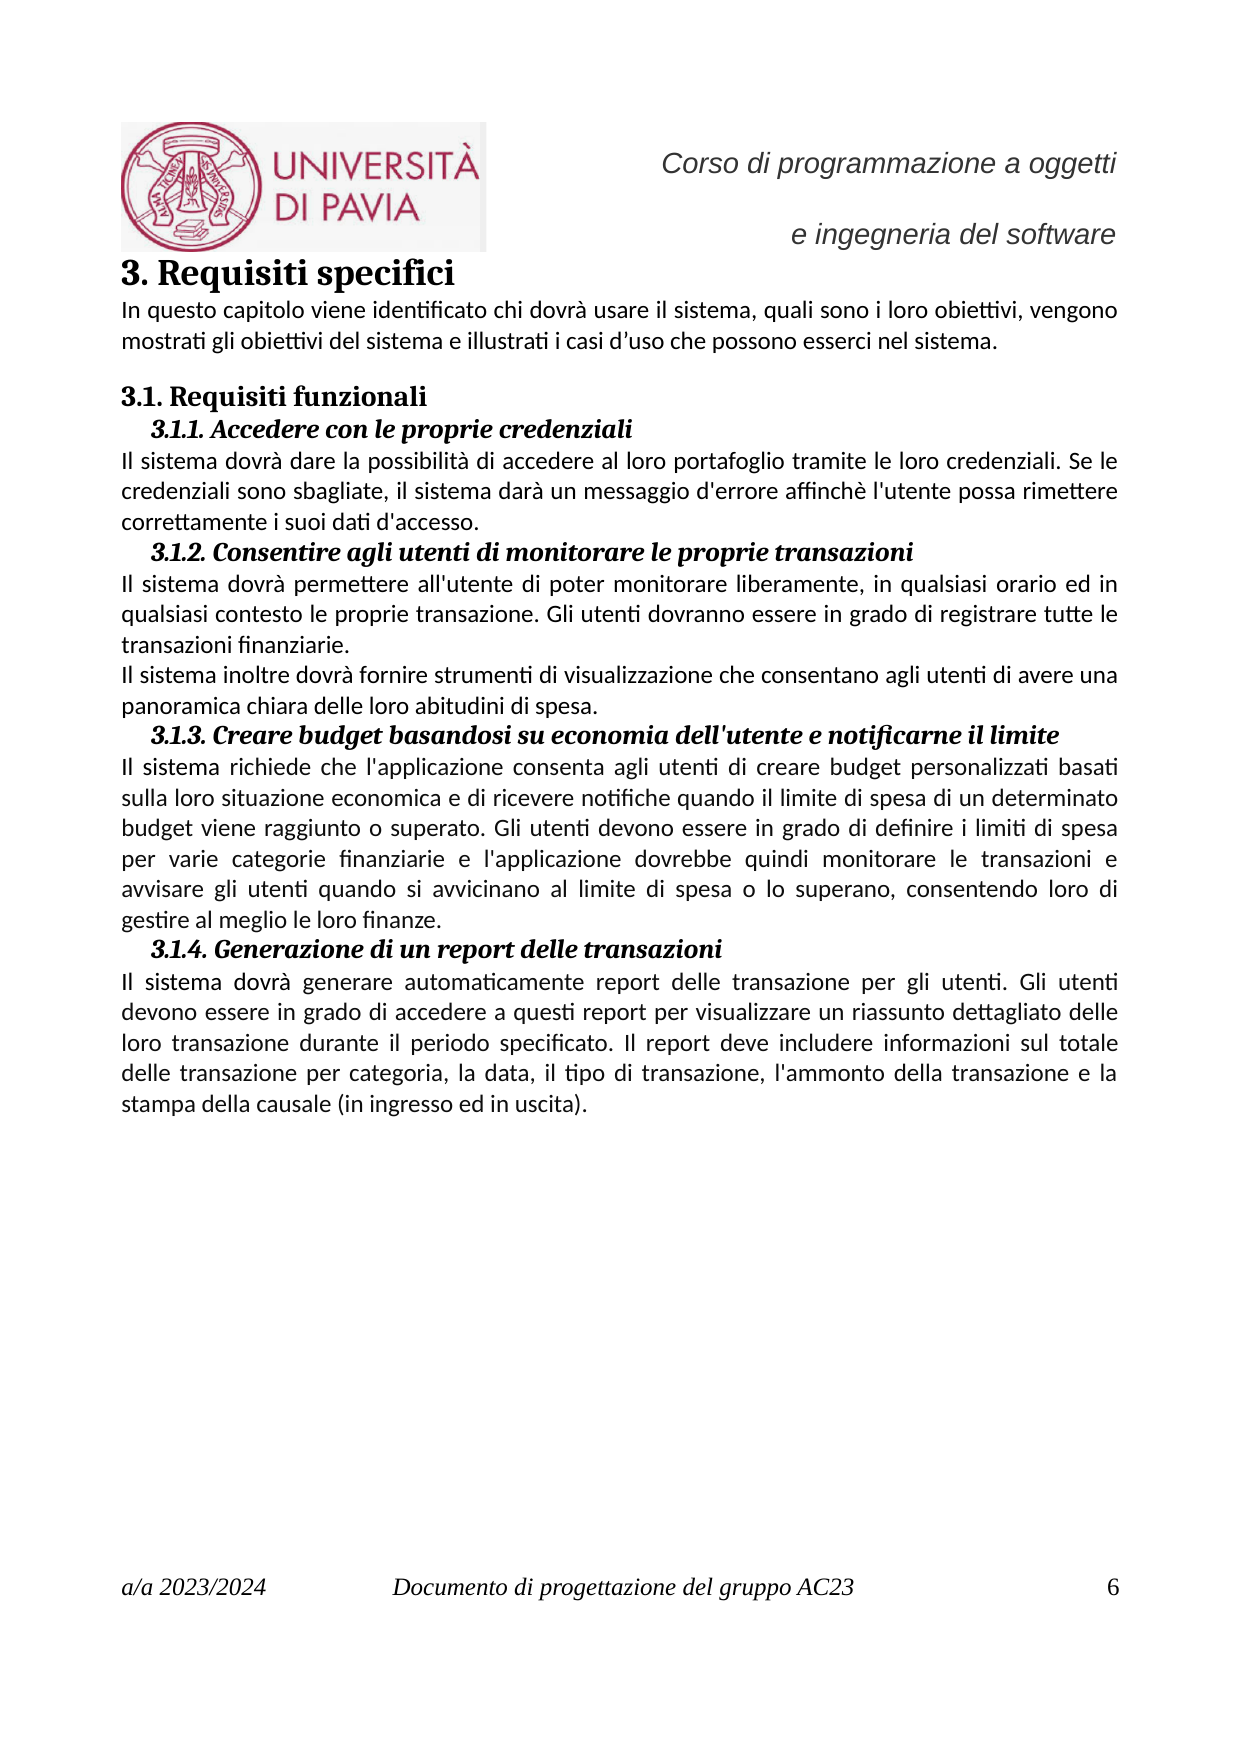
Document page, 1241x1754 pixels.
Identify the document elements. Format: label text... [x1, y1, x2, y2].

text Il sistema dovrà permettere all'utente di poter monitorare liberamente, in qualsiasi orario ed in qualsiasi contesto le proprie transazione. Gli utenti dovranno essere in grado di registrare tutte le transazioni finanziarie. [121, 568, 1119, 659]
text Il sistema dovrà generare automaticamente report delle transazione per gli utenti. Gli utenti devono essere in grado di accedere a questi report per visualizzare un riassunto dettagliato delle loro transazione durante il periodo specificato. Il report deve includere informazioni sul totale delle transazione per categoria, la data, il tipo di transazione, l'ammonto della transazione e la stampa della causale (in ingresso ed in uscita). [121, 966, 1119, 1118]
subtitle 3.1.4. Generazione di un report delle transazioni [151, 934, 1119, 966]
subtitle 3.1.2. Consentire agli utenti di monitorare le proprie transazioni [151, 537, 1119, 568]
subtitle 3. Requisiti specifici [121, 251, 1119, 294]
text Il sistema richiede che l'applicazione consenta agli utenti di creare budget personalizzati basati sulla loro situazione economica e di ricevere notifiche quando il limite di spesa di un determinato budget viene raggiunto o superato. Gli utenti devono essere in grado di definire i limiti di spesa per varie categorie finanziarie e l'applicazione dovrebbe quindi monitorare le transazioni e avvisare gli utenti quando si avvicinano al limite di spesa o lo superano, consentendo loro di gestire al meglio le loro finanze. [121, 751, 1119, 934]
text Il sistema dovrà dare la possibilità di accedere al loro portafoglio tramite le loro credenziali. Se le credenziali sono sbagliate, il sistema darà un messaggio d'errore affinchè l'utente possa rimettere correttamente i suoi dati d'accesso. [121, 445, 1119, 537]
subtitle 3.1.1. Accedere con le proprie credenziali [151, 414, 1119, 445]
picture [121, 122, 487, 252]
text In questo capitolo viene identificato chi dovrà usare il sistema, quali sono i loro obiettivi, vengono mostrati gli obiettivi del sistema e illustrati i casi d’uso che possono esserci nel sistema. [121, 294, 1119, 355]
text Il sistema inoltre dovrà fornire strumenti di visualizzazione che consentano agli utenti di avere una panoramica chiara delle loro abitudini di spesa. [121, 659, 1119, 720]
subtitle 3.1. Requisiti funzionali [121, 380, 1119, 414]
subtitle 3.1.3. Creare budget basandosi su economia dell'utente e notificarne il limite [151, 720, 1119, 751]
